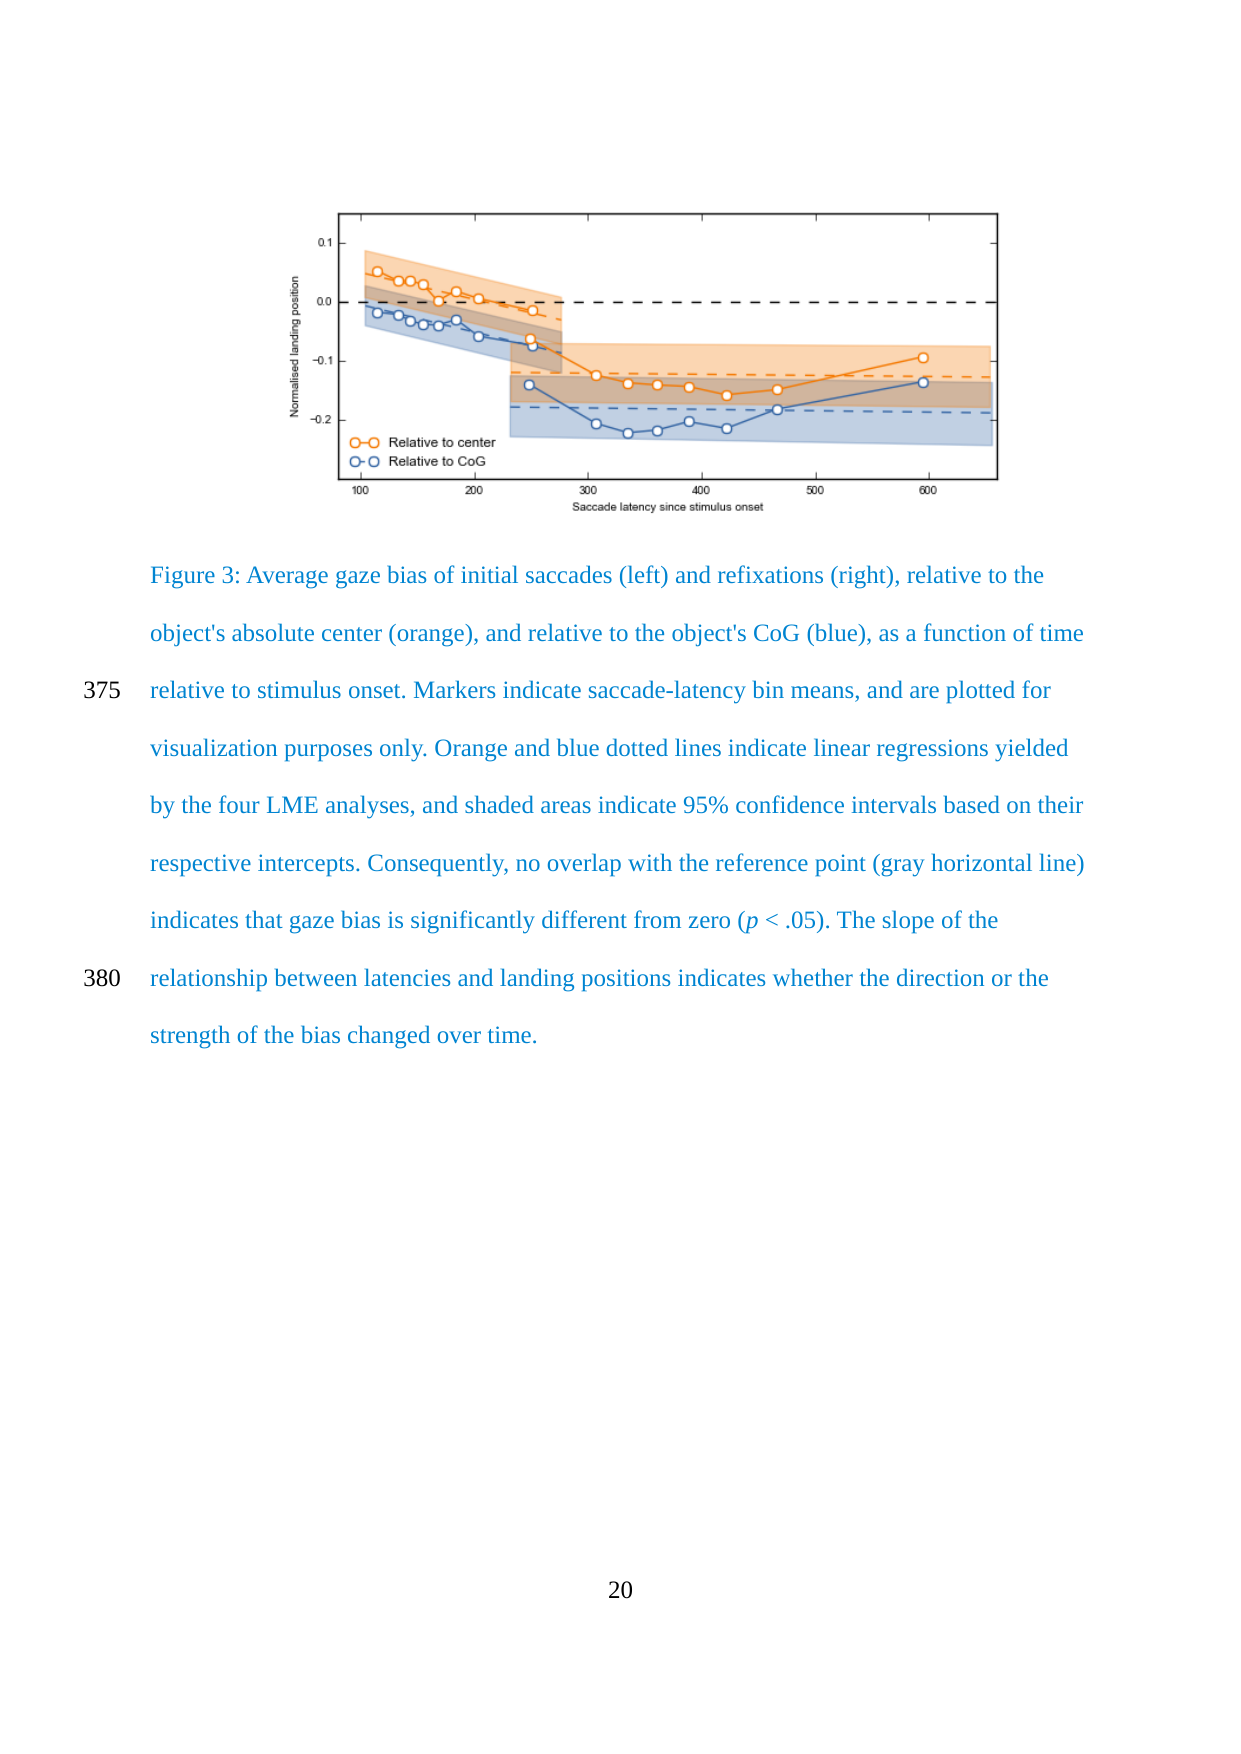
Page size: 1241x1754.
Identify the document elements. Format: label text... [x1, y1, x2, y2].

picture [150, 178, 1091, 532]
text Figure 3: Average gaze bias of initial saccades (left) and refixations (right), relative to the object's absolute center (orange), and relative to the object's CoG (blue), as a function of time relative to stimulus onset. Markers indicate saccade-latency bin means, and are plotted for visualization purposes only. Orange and blue dotted lines indicate linear regressions yielded by the four LME analyses, and shaded areas indicate 95% confidence intervals based on their respective intercepts. Consequently, no overlap with the reference point (gray horizontal line) indicates that gaze bias is significantly different from zero (p < .05). The slope of the relationship between latencies and landing positions indicates whether the direction or the strength of the bias changed over time. [150, 532, 1091, 1049]
